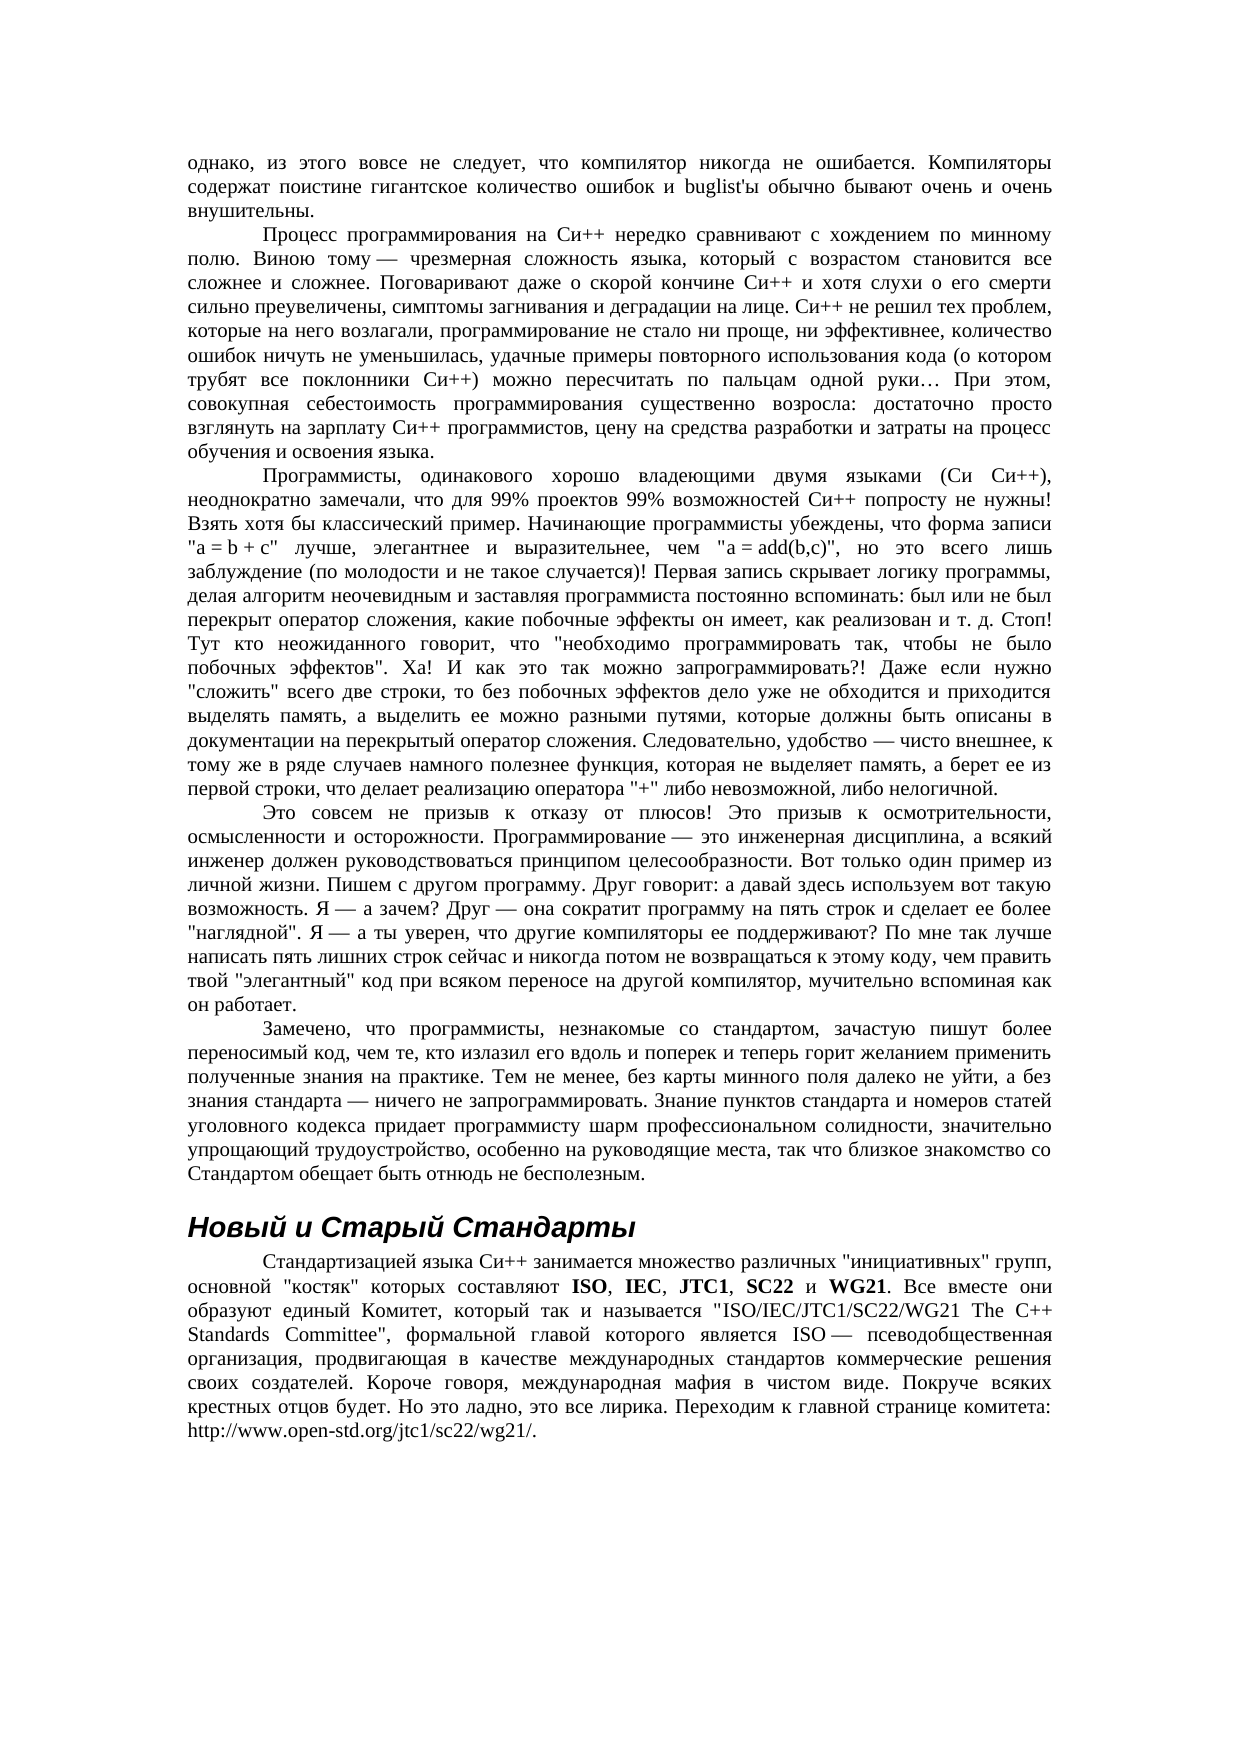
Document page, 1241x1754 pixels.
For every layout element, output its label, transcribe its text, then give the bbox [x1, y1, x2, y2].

text Замечено, что программисты, незнакомые со стандартом, зачастую пишут более переносимый код, чем те, кто излазил его вдоль и поперек и теперь горит желанием применить полученные знания на практике. Тем не менее, без карты минного поля далеко не уйти, а без знания стандарта — ничего не запрограммировать. Знание пунктов стандарта и номеров статей уголовного кодекса придает программисту шарм профессиональном солидности, значительно упрощающий трудоустройство, особенно на руководящие места, так что близкое знакомство со Стандартом обещает быть отнюдь не бесполезным. [187, 1016, 1053, 1185]
text однако, из этого вовсе не следует, что компилятор никогда не ошибается. Компиляторы содержат поистине гигантское количество ошибок и buglist'ы обычно бывают очень и очень внушительны. [187, 150, 1053, 222]
text Стандартизацией языка Си++ занимается множество различных "инициативных" групп, основной "костяк" которых составляют ISO, IEC, JTC1, SC22 и WG21. Все вместе они образуют единый Комитет, который так и называется "ISO/IEC/JTC1/SC22/WG21 The C++ Standards Committee", формальной главой которого является ISO — псеводобщественная организация, продвигающая в качестве международных стандартов коммерческие решения своих создателей. Короче говоря, международная мафия в чистом виде. Покруче всяких крестных отцов будет. Но это ладно, это все лирика. Переходим к главной странице комитета: http://www.open-std.org/jtc1/sc22/wg21/. [187, 1249, 1053, 1442]
text Программисты, одинакового хорошо владеющими двумя языками (Си Си++), неоднократно замечали, что для 99% проектов 99% возможностей Си++ попросту не нужны! Взять хотя бы классический пример. Начинающие программисты убеждены, что форма записи "a = b + c" лучше, элегантнее и выразительнее, чем "a = add(b,c)", но это всего лишь заблуждение (по молодости и не такое случается)! Первая запись скрывает логику программы, делая алгоритм неочевидным и заставляя программиста постоянно вспоминать: был или не был перекрыт оператор сложения, какие побочные эффекты он имеет, как реализован и т. д. Стоп! Тут кто неожиданного говорит, что "необходимо программировать так, чтобы не было побочных эффектов". Ха! И как это так можно запрограммировать?! Даже если нужно "сложить" всего две строки, то без побочных эффектов дело уже не обходится и приходится выделять память, а выделить ее можно разными путями, которые должны быть описаны в документации на перекрытый оператор сложения. Следовательно, удобство — чисто внешнее, к тому же в ряде случаев намного полезнее функция, которая не выделяет память, а берет ее из первой строки, что делает реализацию оператора "+" либо невозможной, либо нелогичной. [187, 463, 1053, 800]
text Процесс программирования на Си++ нередко сравнивают с хождением по минному полю. Виною тому — чрезмерная сложность языка, который с возрастом становится все сложнее и сложнее. Поговаривают даже о скорой кончине Си++ и хотя слухи о его смерти сильно преувеличены, симптомы загнивания и деградации на лице. Си++ не решил тех проблем, которые на него возлагали, программирование не стало ни проще, ни эффективнее, количество ошибок ничуть не уменьшилась, удачные примеры повторного использования кода (о котором трубят все поклонники Си++) можно пересчитать по пальцам одной руки… При этом, совокупная себестоимость программирования существенно возросла: достаточно просто взглянуть на зарплату Си++ программистов, цену на средства разработки и затраты на процесс обучения и освоения языка. [187, 222, 1053, 463]
subtitle Новый и Старый Стандарты [187, 1210, 1053, 1243]
text Это совсем не призыв к отказу от плюсов! Это призыв к осмотрительности, осмысленности и осторожности. Программирование — это инженерная дисциплина, а всякий инженер должен руководствоваться принципом целесообразности. Вот только один пример из личной жизни. Пишем с другом программу. Друг говорит: а давай здесь используем вот такую возможность. Я — а зачем? Друг — она сократит программу на пять строк и сделает ее более "наглядной". Я — а ты уверен, что другие компиляторы ее поддерживают? По мне так лучше написать пять лишних строк сейчас и никогда потом не возвращаться к этому коду, чем править твой "элегантный" код при всяком переносе на другой компилятор, мучительно вспоминая как он работает. [187, 800, 1053, 1016]
